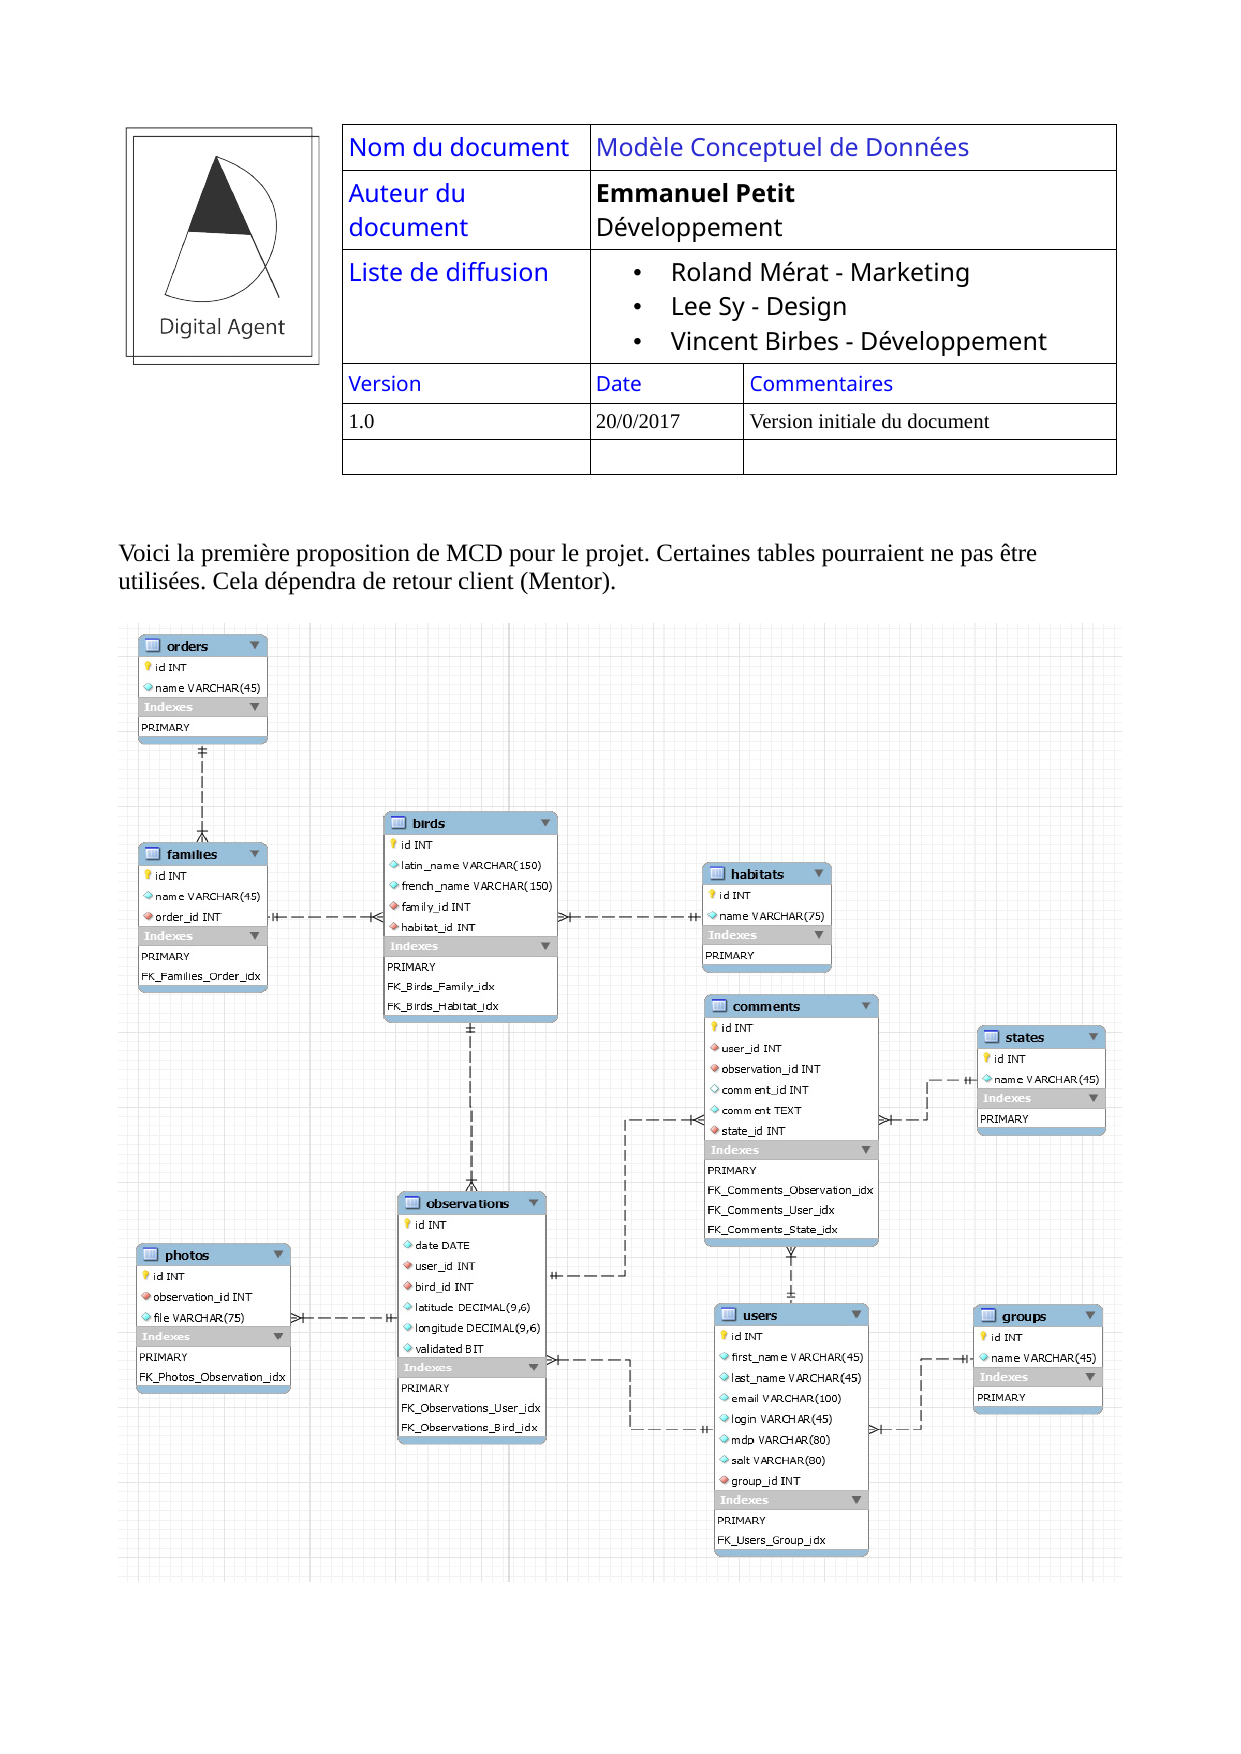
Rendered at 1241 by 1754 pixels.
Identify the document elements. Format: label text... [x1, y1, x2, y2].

picture [125, 127, 320, 365]
text Voici la première proposition de MCD pour le projet. Certaines tables pourraient ne pas être utilisées. Cela dépendra de retour client (Mentor). [118, 538, 1122, 595]
table_cell Roland Mérat - Marketing Lee Sy - Design Vincent Birbes - Développement [591, 250, 1116, 363]
table_header Nom du document [343, 125, 590, 169]
table_cell Emmanuel Petit Développement [591, 171, 1116, 249]
picture [118, 623, 1123, 1582]
table_cell [744, 440, 1116, 474]
table_cell Commentaires [744, 364, 1116, 403]
table_cell 1.0 [343, 404, 590, 438]
table_header [337, 118, 1122, 480]
table_cell Version [343, 364, 590, 403]
table_cell Date [591, 364, 743, 403]
table_header [118, 118, 337, 480]
table_cell [591, 440, 743, 474]
table_cell [343, 440, 590, 474]
table_cell 20/0/2017 [591, 404, 743, 438]
table_cell Auteur du document [343, 171, 590, 249]
table_cell Liste de diffusion [343, 250, 590, 363]
table_cell Version initiale du document [744, 404, 1116, 438]
table_header Modèle Conceptuel de Données [591, 125, 1116, 169]
